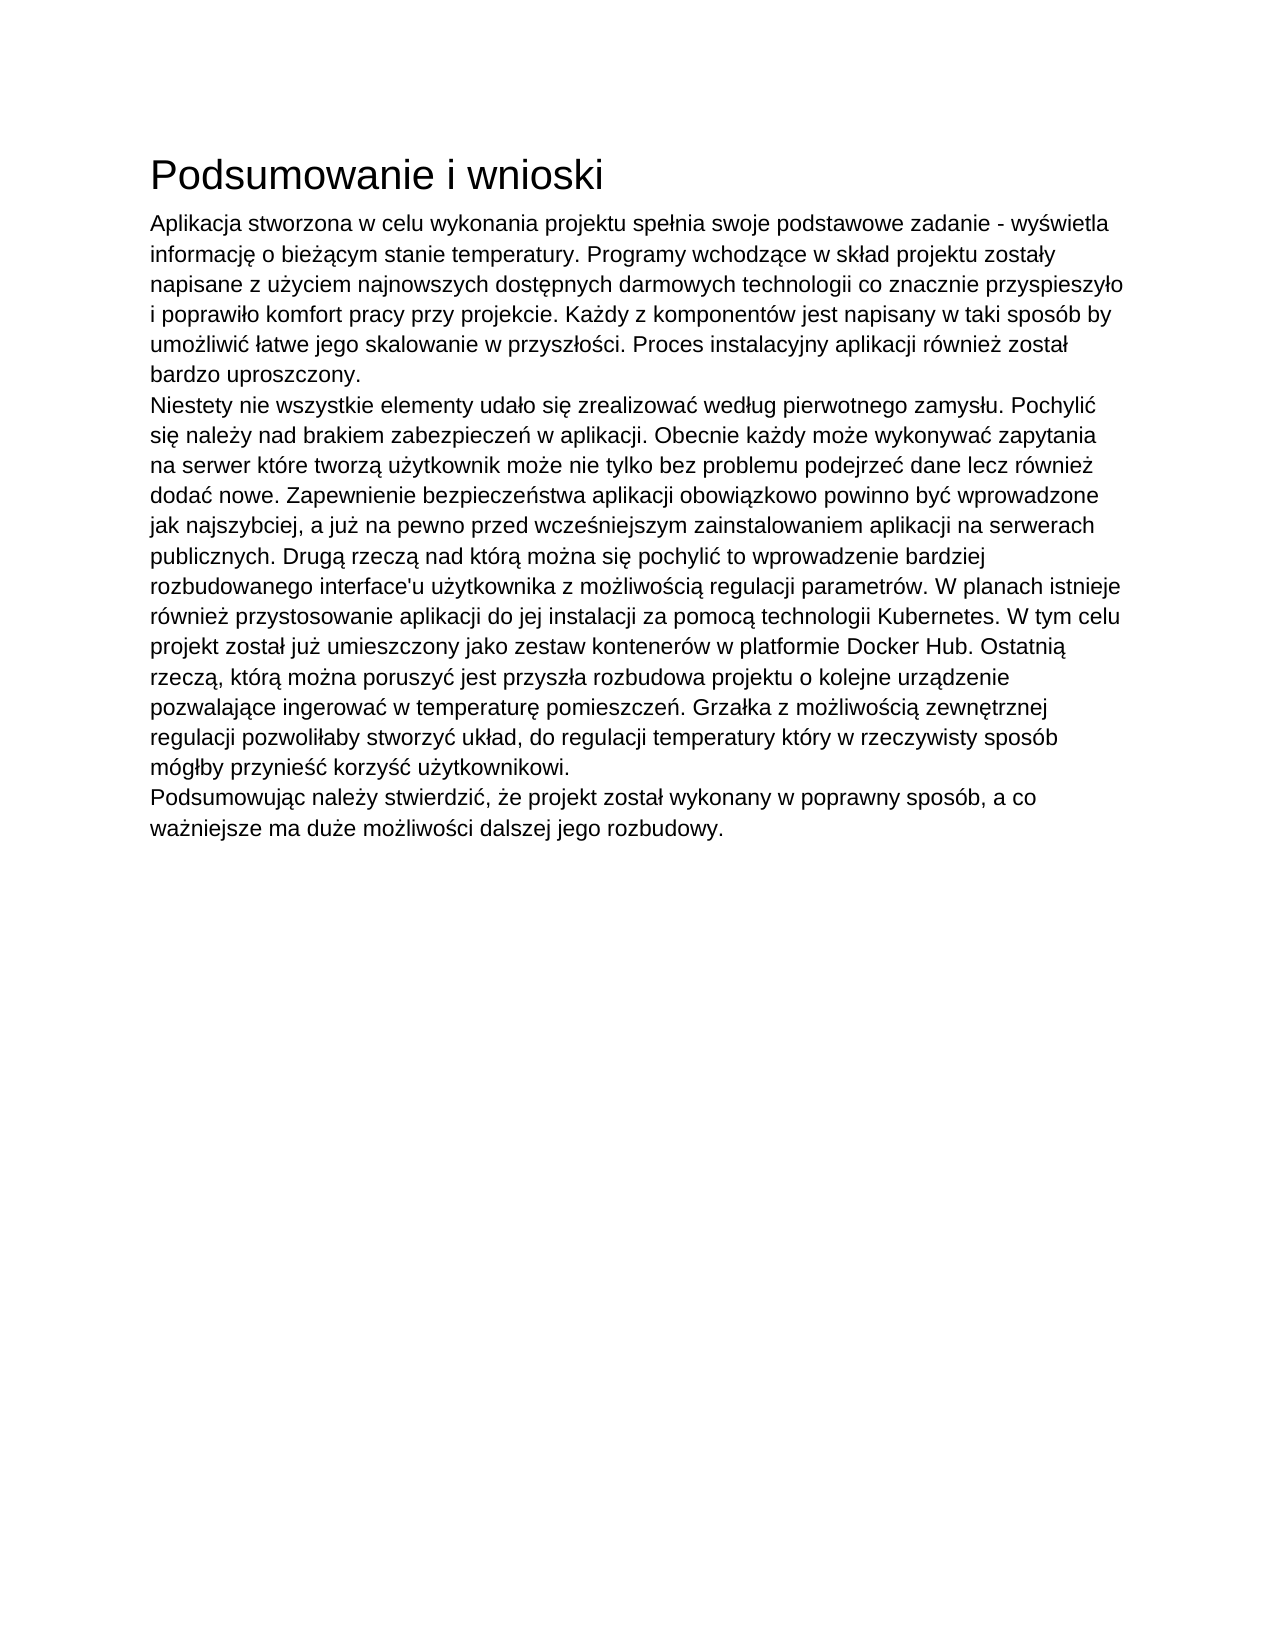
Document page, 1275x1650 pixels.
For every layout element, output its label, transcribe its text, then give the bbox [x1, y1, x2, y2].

text Aplikacja stworzona w celu wykonania projektu spełnia swoje podstawowe zadanie - wyświetla informację o bieżącym stanie temperatury. Programy wchodzące w skład projektu zostały napisane z użyciem najnowszych dostępnych darmowych technologii co znacznie przyspieszyło i poprawiło komfort pracy przy projekcie. Każdy z komponentów jest napisany w taki sposób by umożliwić łatwe jego skalowanie w przyszłości. Proces instalacyjny aplikacji również został bardzo uproszczony. Niestety nie wszystkie elementy udało się zrealizować według pierwotnego zamysłu. Pochylić się należy nad brakiem zabezpieczeń w aplikacji. Obecnie każdy może wykonywać zapytania na serwer które tworzą użytkownik może nie tylko bez problemu podejrzeć dane lecz również dodać nowe. Zapewnienie bezpieczeństwa aplikacji obowiązkowo powinno być wprowadzone jak najszybciej, a już na pewno przed wcześniejszym zainstalowaniem aplikacji na serwerach publicznych. Drugą rzeczą nad którą można się pochylić to wprowadzenie bardziej rozbudowanego interface'u użytkownika z możliwością regulacji parametrów. W planach istnieje również przystosowanie aplikacji do jej instalacji za pomocą technologii Kubernetes. W tym celu projekt został już umieszczony jako zestaw kontenerów w platformie Docker Hub. Ostatnią rzeczą, którą można poruszyć jest przyszła rozbudowa projektu o kolejne urządzenie pozwalające ingerować w temperaturę pomieszczeń. Grzałka z możliwością zewnętrznej regulacji pozwoliłaby stworzyć układ, do regulacji temperatury który w rzeczywisty sposób mógłby przynieść korzyść użytkownikowi. [150, 210, 1125, 781]
subtitle Podsumowanie i wnioski [150, 150, 1125, 198]
text Podsumowując należy stwierdzić, że projekt został wykonany w poprawny sposób, a co ważniejsze ma duże możliwości dalszej jego rozbudowy. [150, 784, 1125, 841]
